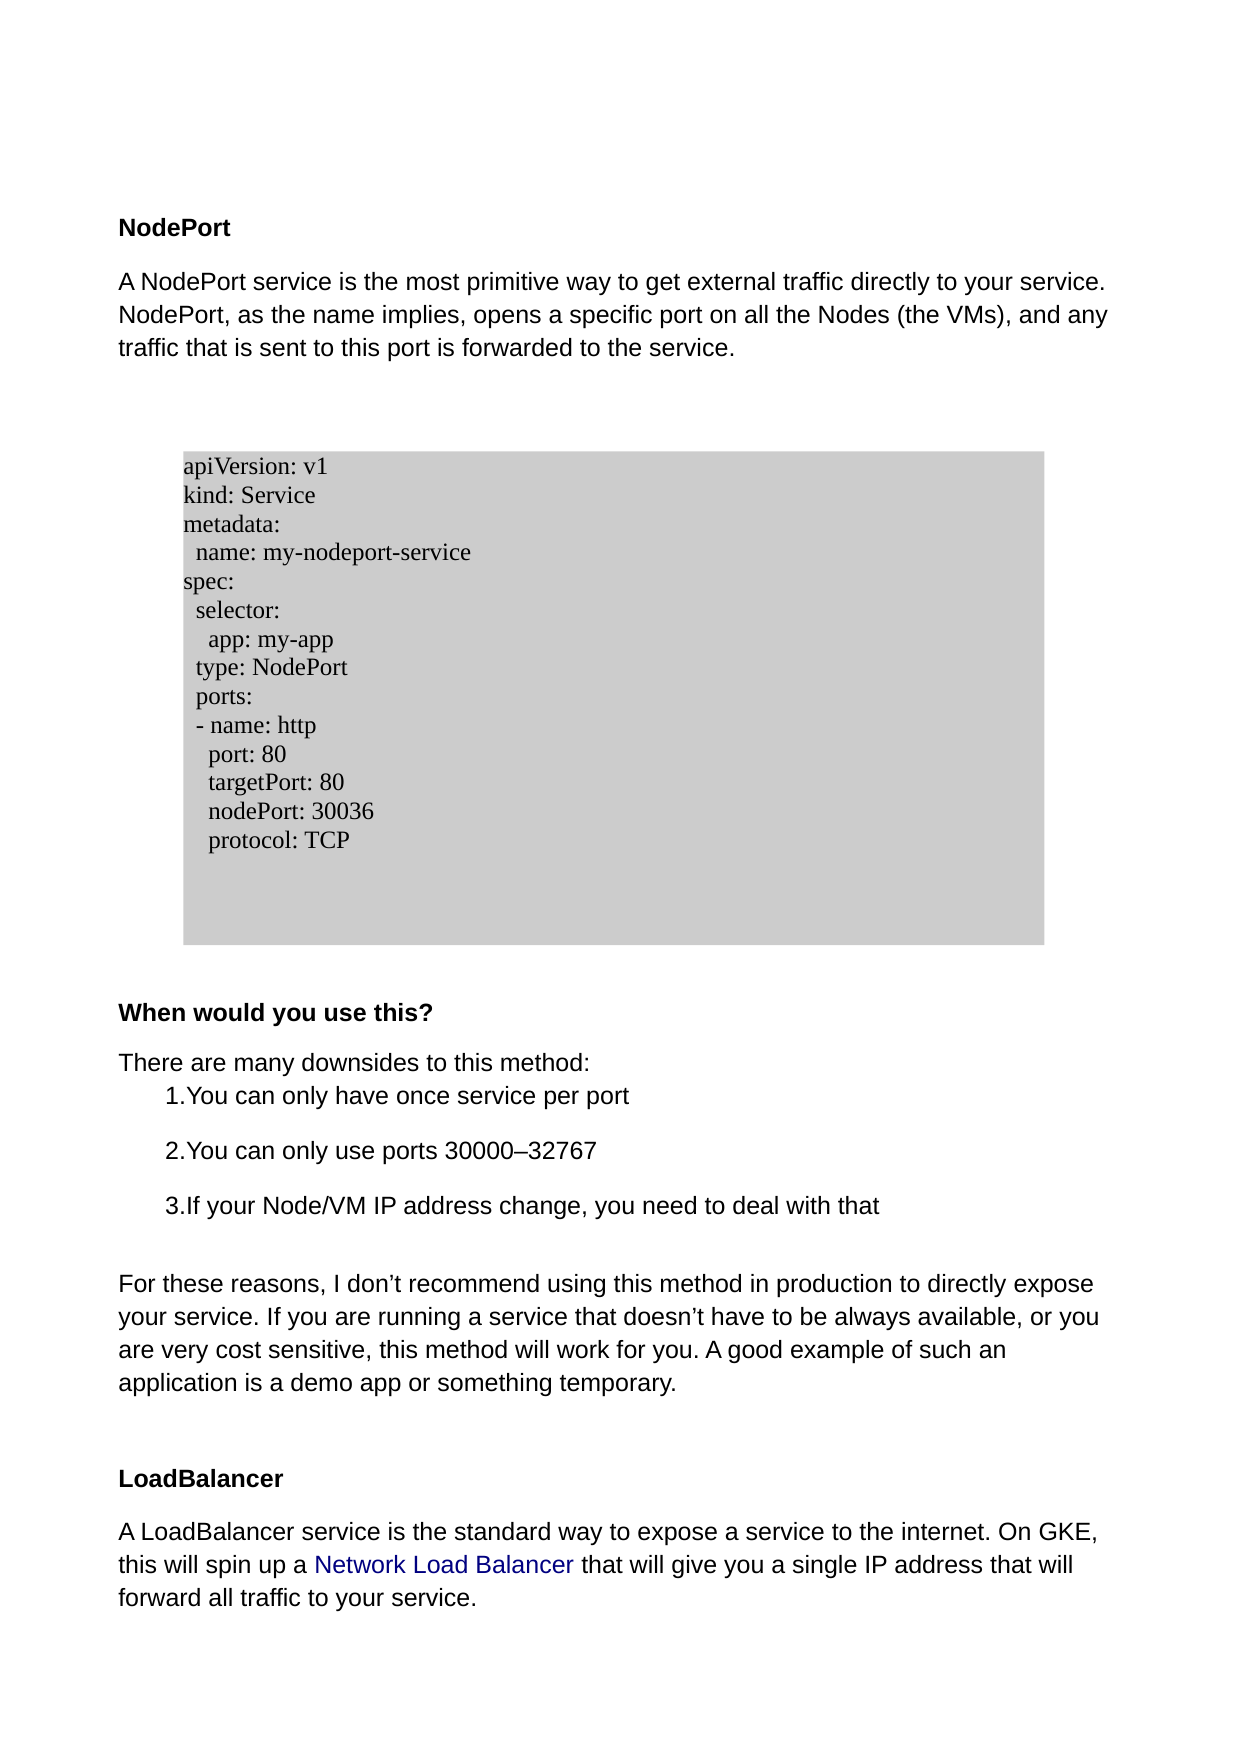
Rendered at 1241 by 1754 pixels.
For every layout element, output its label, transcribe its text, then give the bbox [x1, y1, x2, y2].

text For these reasons, I don’t recommend using this method in production to directly expose your service. If you are running a service that doesn’t have to be always available, or you are very cost sensitive, this method will work for you. A good example of such an application is a demo app or something temporary. [118, 1269, 1122, 1397]
text A LoadBalancer service is the standard way to expose a service to the internet. On GKE, this will spin up a Network Load Balancer that will give you a single IP address that will forward all traffic to your service. [118, 1517, 1122, 1612]
text A NodePort service is the most primitive way to get external traffic directly to your service. NodePort, as the name implies, opens a specific port on all the Nodes (the VMs), and any traffic that is sent to this port is forwarded to the service. [118, 267, 1122, 362]
subtitle LoadBalancer [118, 1463, 1122, 1492]
subtitle When would you use this? [118, 997, 1122, 1026]
subtitle NodePort [118, 213, 1122, 242]
list You can only have once service per port [165, 1081, 1122, 1110]
list If your Node/VM IP address change, you need to deal with that [165, 1191, 1122, 1220]
list You can only use ports 30000–32767 [165, 1136, 1122, 1165]
text There are many downsides to this method: [118, 1048, 1122, 1077]
